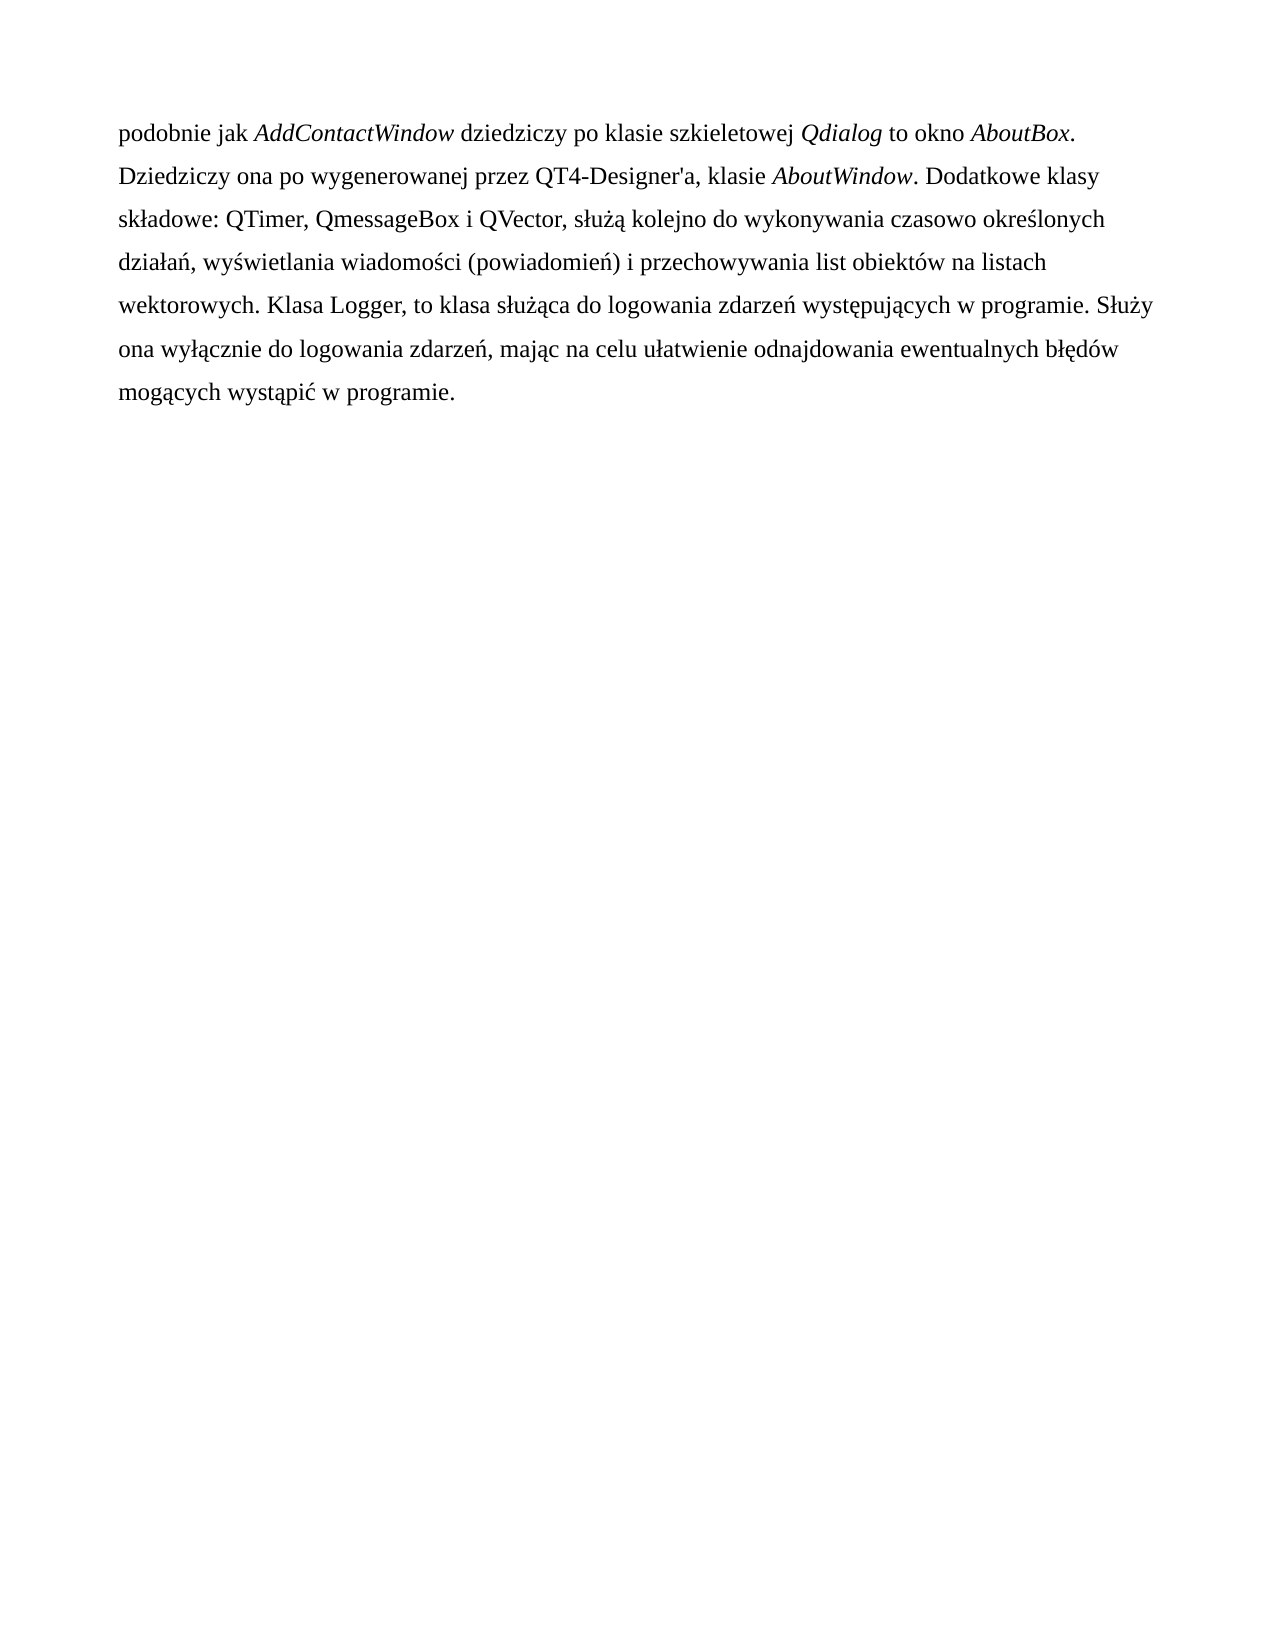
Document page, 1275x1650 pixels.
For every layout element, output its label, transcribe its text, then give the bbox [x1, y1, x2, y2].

text podobnie jak AddContactWindow dziedziczy po klasie szkieletowej Qdialog to okno AboutBox. Dziedziczy ona po wygenerowanej przez QT4-Designer'a, klasie AboutWindow. Dodatkowe klasy składowe: QTimer, QmessageBox i QVector, służą kolejno do wykonywania czasowo określonych działań, wyświetlania wiadomości (powiadomień) i przechowywania list obiektów na listach wektorowych. Klasa Logger, to klasa służąca do logowania zdarzeń występujących w programie. Służy ona wyłącznie do logowania zdarzeń, mając na celu ułatwienie odnajdowania ewentualnych błędów mogących wystąpić w programie. [118, 118, 1157, 406]
